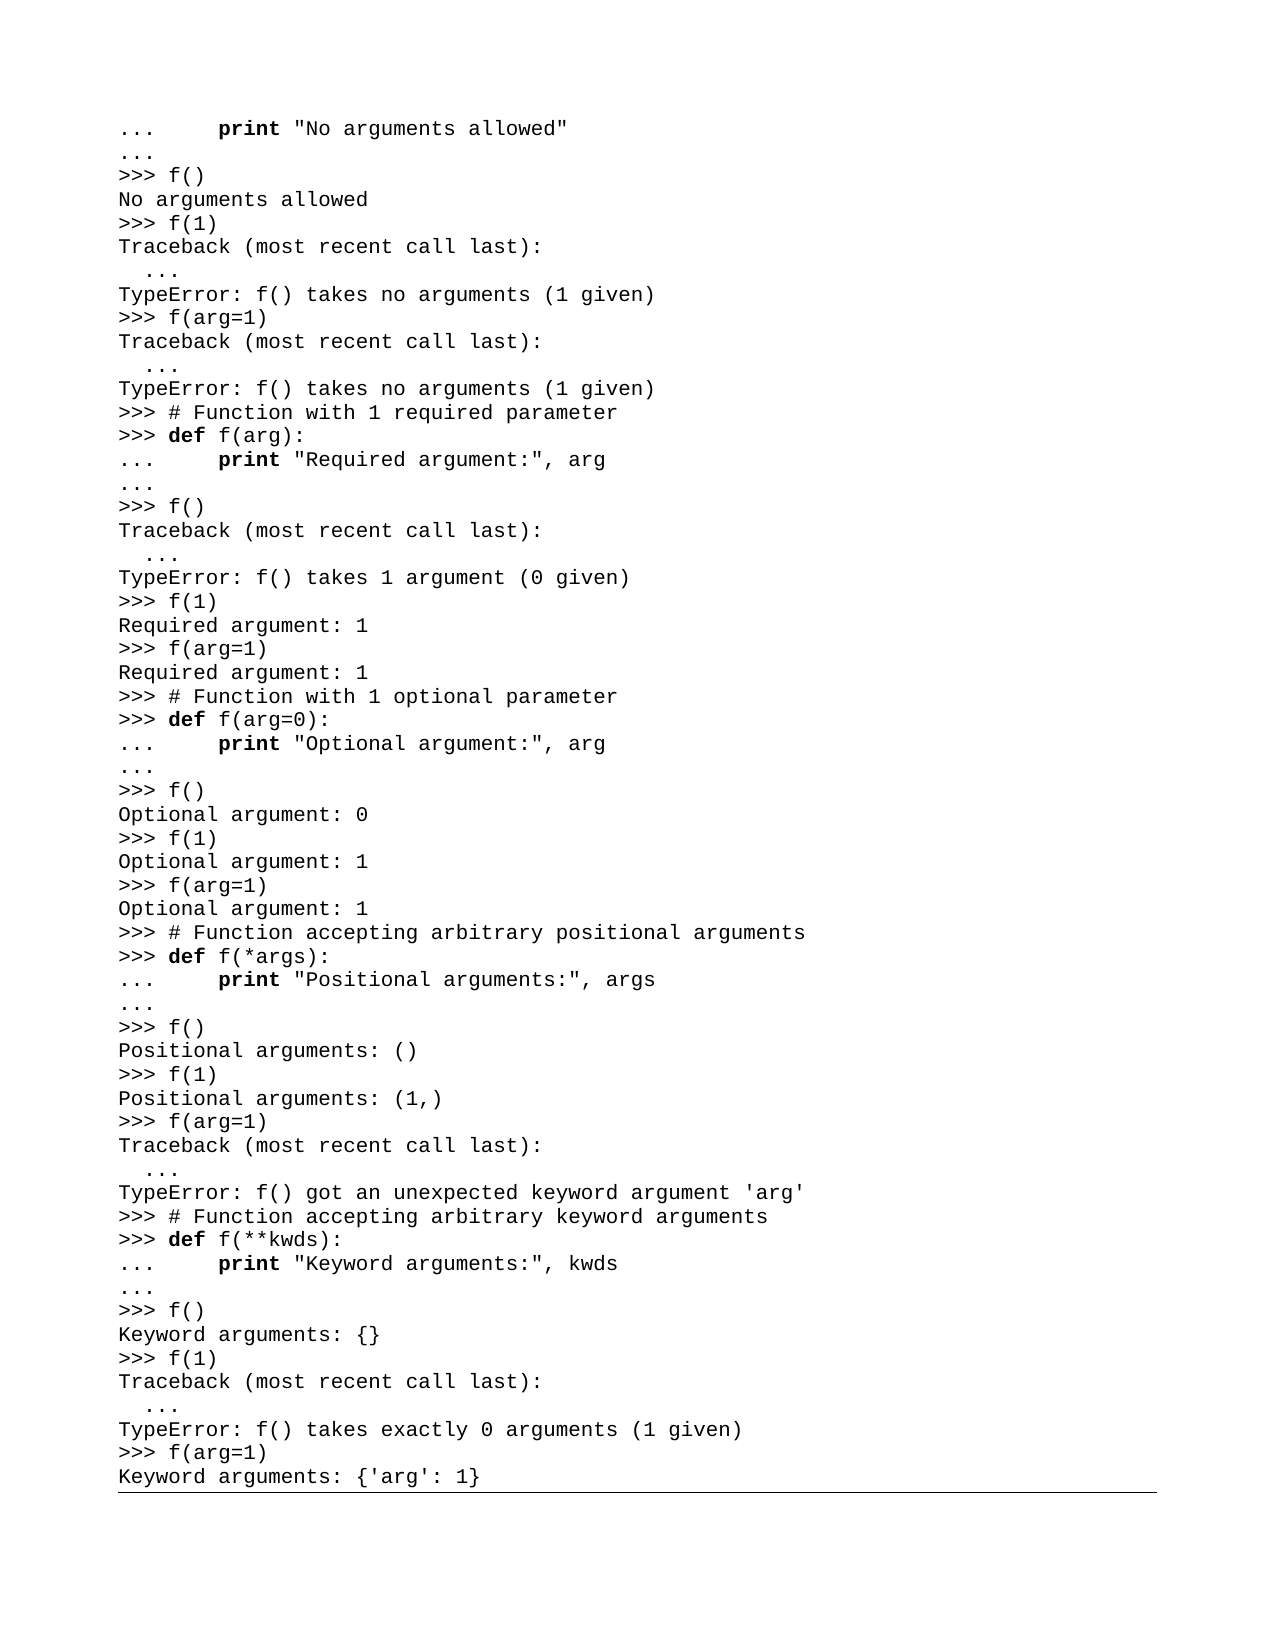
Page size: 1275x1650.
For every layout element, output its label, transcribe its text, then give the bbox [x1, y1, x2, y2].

text >>> f(arg=1) [118, 307, 1157, 331]
text ... print "Positional arguments:", args [118, 969, 1157, 993]
text >>> def f(arg): [118, 426, 1157, 449]
text TypeError: f() takes no arguments (1 given) [118, 284, 1157, 307]
text Traceback (most recent call last): [118, 520, 1157, 544]
text >>> # Function accepting arbitrary positional arguments [118, 922, 1157, 946]
text >>> f(arg=1) [118, 1442, 1157, 1466]
text Required argument: 1 [118, 662, 1157, 686]
text >>> # Function accepting arbitrary keyword arguments [118, 1206, 1157, 1229]
text ... print "Required argument:", arg [118, 449, 1157, 473]
text ... print "Keyword arguments:", kwds [118, 1253, 1157, 1277]
text ... [118, 1158, 1157, 1182]
text >>> # Function with 1 required parameter [118, 402, 1157, 426]
text >>> f() [118, 780, 1157, 804]
text >>> f() [118, 496, 1157, 520]
text Traceback (most recent call last): [118, 1135, 1157, 1158]
text >>> # Function with 1 optional parameter [118, 686, 1157, 709]
text ... [118, 260, 1157, 284]
text Optional argument: 0 [118, 804, 1157, 827]
text >>> f(1) [118, 1348, 1157, 1371]
text Keyword arguments: {'arg': 1} [118, 1466, 1157, 1492]
text ... [118, 354, 1157, 378]
text >>> f(arg=1) [118, 638, 1157, 662]
text ... [118, 757, 1157, 780]
text ... [118, 993, 1157, 1017]
text >>> def f(arg=0): [118, 709, 1157, 733]
text Required argument: 1 [118, 615, 1157, 638]
text ... print "No arguments allowed" [118, 118, 1157, 142]
text TypeError: f() takes exactly 0 arguments (1 given) [118, 1419, 1157, 1442]
text >>> f() [118, 1300, 1157, 1324]
text Optional argument: 1 [118, 851, 1157, 875]
text >>> f() [118, 165, 1157, 189]
text >>> def f(**kwds): [118, 1229, 1157, 1253]
text Positional arguments: () [118, 1040, 1157, 1064]
text >>> f(arg=1) [118, 875, 1157, 898]
text TypeError: f() takes no arguments (1 given) [118, 378, 1157, 402]
text ... [118, 1277, 1157, 1300]
text >>> f() [118, 1017, 1157, 1040]
text >>> f(1) [118, 213, 1157, 236]
text >>> f(1) [118, 827, 1157, 851]
text Positional arguments: (1,) [118, 1088, 1157, 1111]
text Traceback (most recent call last): [118, 1371, 1157, 1395]
text >>> f(arg=1) [118, 1111, 1157, 1135]
text ... [118, 544, 1157, 567]
text ... [118, 1395, 1157, 1419]
text Traceback (most recent call last): [118, 236, 1157, 260]
text >>> f(1) [118, 1064, 1157, 1088]
text TypeError: f() got an unexpected keyword argument 'arg' [118, 1182, 1157, 1206]
text >>> def f(*args): [118, 946, 1157, 969]
text Optional argument: 1 [118, 898, 1157, 922]
text >>> f(1) [118, 591, 1157, 615]
text No arguments allowed [118, 189, 1157, 213]
text ... print "Optional argument:", arg [118, 733, 1157, 757]
text ... [118, 142, 1157, 165]
text Traceback (most recent call last): [118, 331, 1157, 354]
text ... [118, 473, 1157, 496]
text Keyword arguments: {} [118, 1324, 1157, 1348]
text TypeError: f() takes 1 argument (0 given) [118, 567, 1157, 591]
